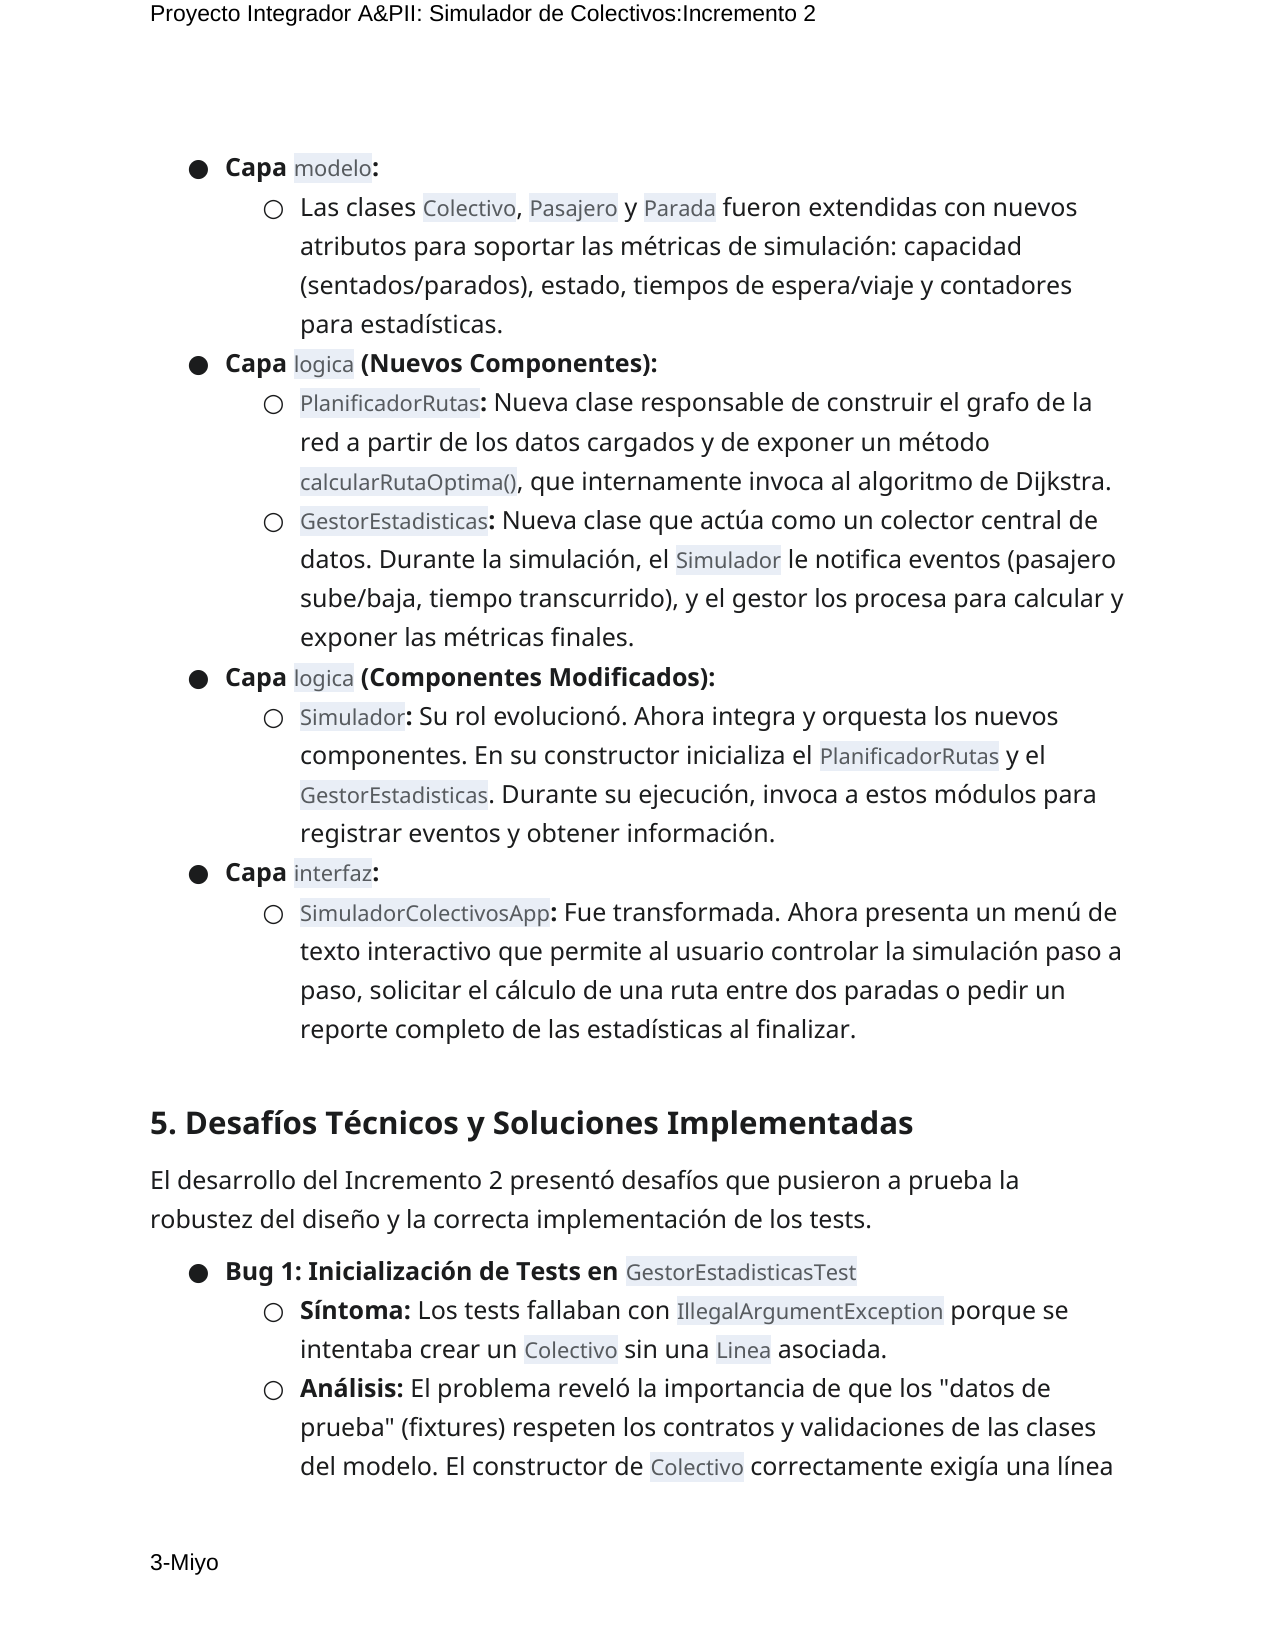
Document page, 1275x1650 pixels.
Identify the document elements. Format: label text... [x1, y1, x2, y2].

list Bug 1: Inicialización de Tests en GestorEstadisticasTest [187, 1253, 1125, 1287]
list Capa logica (Componentes Modificados): [187, 659, 1125, 693]
list Capa modelo: [187, 150, 1125, 184]
list Las clases Colectivo, Pasajero y Parada fueron extendidas con nuevos atributos para soportar las métricas de simulación: capacidad (sentados/parados), estado, tiempos de espera/viaje y contadores para estadísticas. [262, 189, 1125, 341]
list Capa logica (Nuevos Componentes): [187, 346, 1125, 380]
list Capa interfaz: [187, 855, 1125, 889]
list Simulador: Su rol evolucionó. Ahora integra y orquesta los nuevos componentes. En su constructor inicializa el PlanificadorRutas y el GestorEstadisticas. Durante su ejecución, invoca a estos módulos para registrar eventos y obtener información. [262, 698, 1125, 850]
subtitle 5. Desafíos Técnicos y Soluciones Implementadas [150, 1101, 1125, 1143]
list PlanificadorRutas: Nueva clase responsable de construir el grafo de la red a partir de los datos cargados y de exponer un método calcularRutaOptima(), que internamente invoca al algoritmo de Dijkstra. [262, 385, 1125, 497]
list GestorEstadisticas: Nueva clase que actúa como un colector central de datos. Durante la simulación, el Simulador le notifica eventos (pasajero sube/baja, tiempo transcurrido), y el gestor los procesa para calcular y exponer las métricas finales. [262, 502, 1125, 654]
text El desarrollo del Incremento 2 presentó desafíos que pusieron a prueba la robustez del diseño y la correcta implementación de los tests. [150, 1162, 1125, 1236]
list SimuladorColectivosApp: Fue transformada. Ahora presenta un menú de texto interactivo que permite al usuario controlar la simulación paso a paso, solicitar el cálculo de una ruta entre dos paradas o pedir un reporte completo de las estadísticas al finalizar. [262, 894, 1125, 1046]
list Síntoma: Los tests fallaban con IllegalArgumentException porque se intentaba crear un Colectivo sin una Linea asociada. [262, 1292, 1125, 1366]
list Análisis: El problema reveló la importancia de que los "datos de prueba" (fixtures) respeten los contratos y validaciones de las clases del modelo. El constructor de Colectivo correctamente exigía una línea [262, 1371, 1125, 1483]
